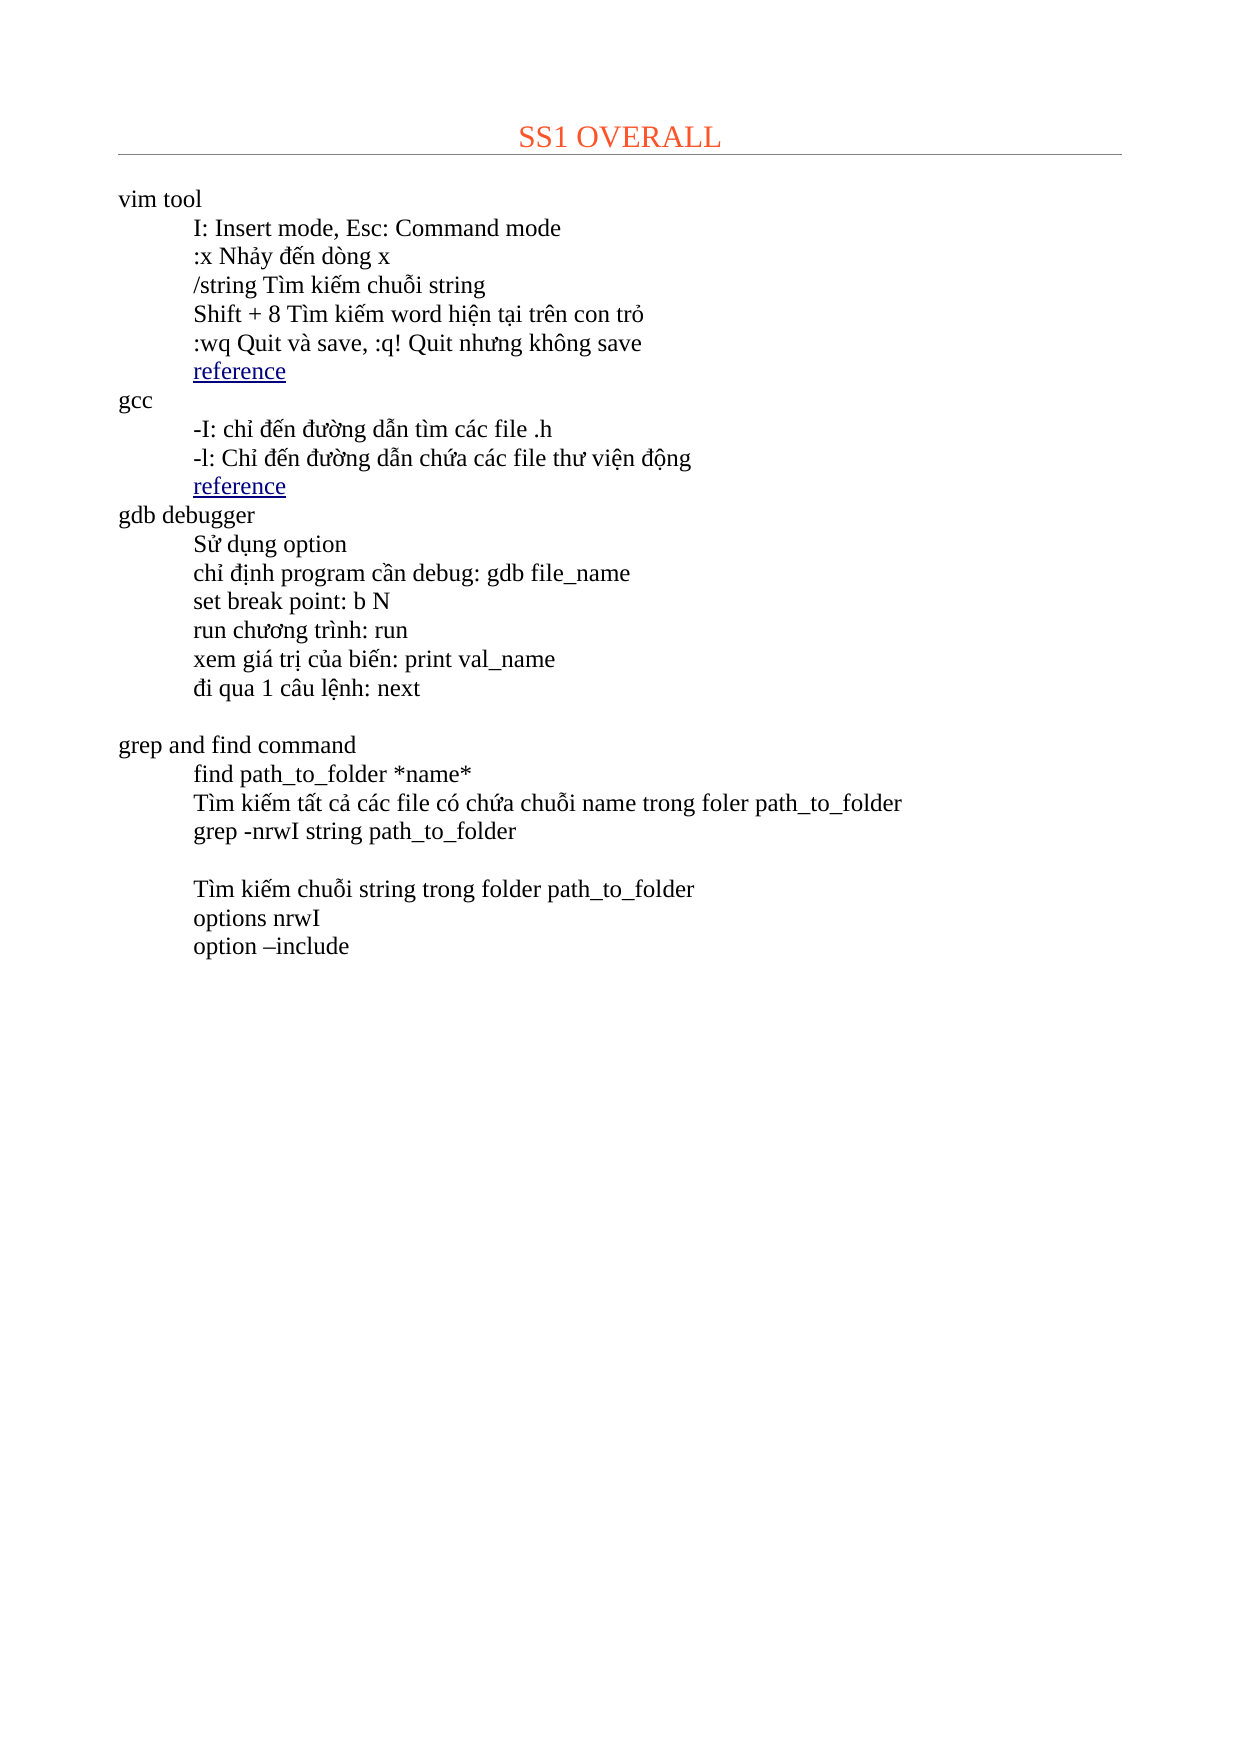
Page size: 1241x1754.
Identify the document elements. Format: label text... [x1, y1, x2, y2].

text option –include [118, 931, 1122, 960]
text gdb debugger [118, 500, 1122, 529]
text :x Nhảy đến dòng x [118, 241, 1122, 270]
text /string Tìm kiếm chuỗi string [118, 270, 1122, 299]
text run chương trình: run [118, 615, 1122, 644]
text grep -nrwI string path_to_folder [118, 816, 1122, 845]
text -l: Chỉ đến đường dẫn chứa các file thư viện động [118, 443, 1122, 471]
text gcc [118, 385, 1122, 414]
text -I: chỉ đến đường dẫn tìm các file .h [118, 414, 1122, 443]
text Shift + 8 Tìm kiếm word hiện tại trên con trỏ [118, 299, 1122, 328]
text grep and find command [118, 730, 1122, 759]
text chỉ định program cần debug: gdb file_name [118, 558, 1122, 586]
text reference [118, 471, 1122, 500]
text reference [118, 356, 1122, 385]
text vim tool [118, 184, 1122, 213]
text đi qua 1 câu lệnh: next [118, 673, 1122, 701]
text Sử dụng option [118, 529, 1122, 558]
text I: Insert mode, Esc: Command mode [118, 213, 1122, 241]
text :wq Quit và save, :q! Quit nhưng không save [118, 328, 1122, 356]
text xem giá trị của biến: print val_name [118, 644, 1122, 673]
text SS1 OVERALL [118, 118, 1122, 154]
text options nrwI [118, 903, 1122, 931]
text set break point: b N [118, 586, 1122, 615]
text Tìm kiếm chuỗi string trong folder path_to_folder [118, 874, 1122, 903]
text Tìm kiếm tất cả các file có chứa chuỗi name trong foler path_to_folder [118, 788, 1122, 816]
text find path_to_folder *name* [118, 759, 1122, 788]
